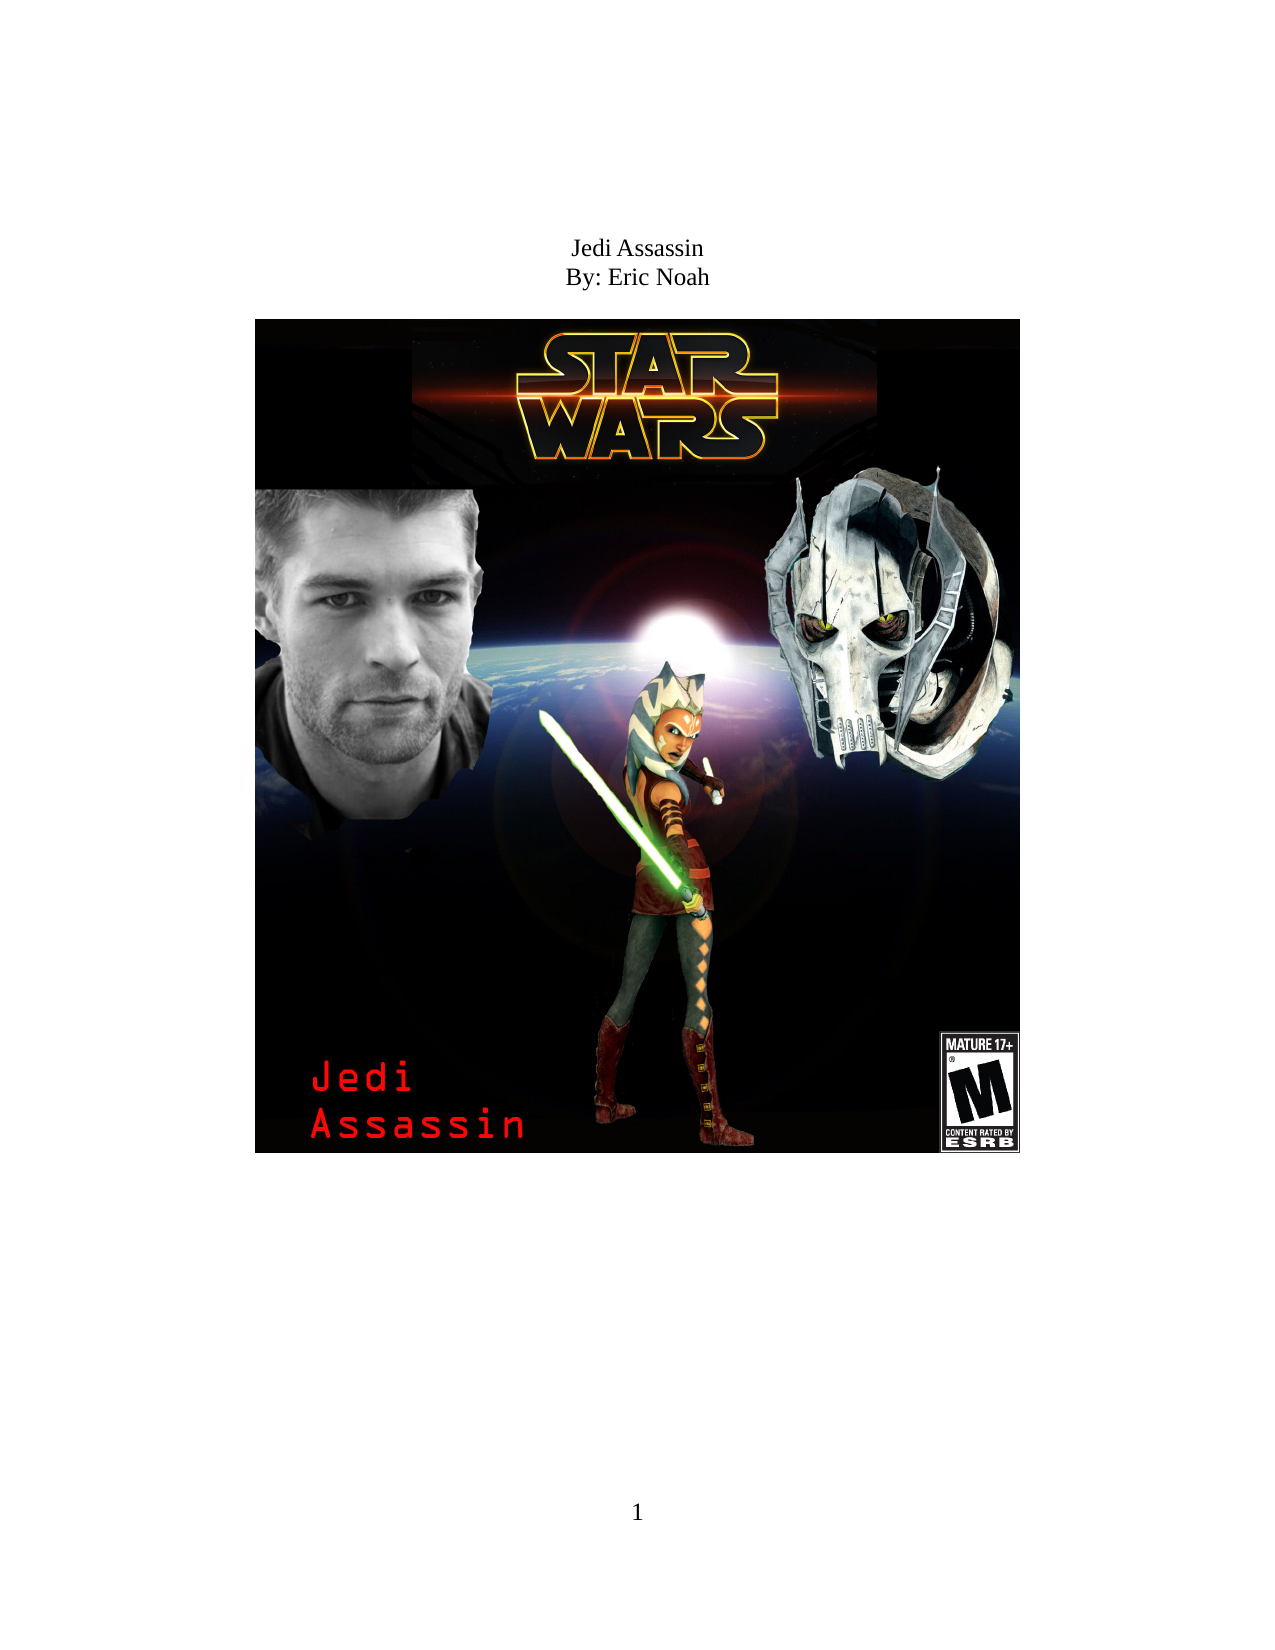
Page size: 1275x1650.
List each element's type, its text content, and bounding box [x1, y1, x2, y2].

text By: Eric Noah [118, 262, 1157, 291]
text Jedi Assassin [118, 233, 1157, 262]
picture [255, 319, 1020, 1153]
text 1 [118, 1497, 1157, 1526]
